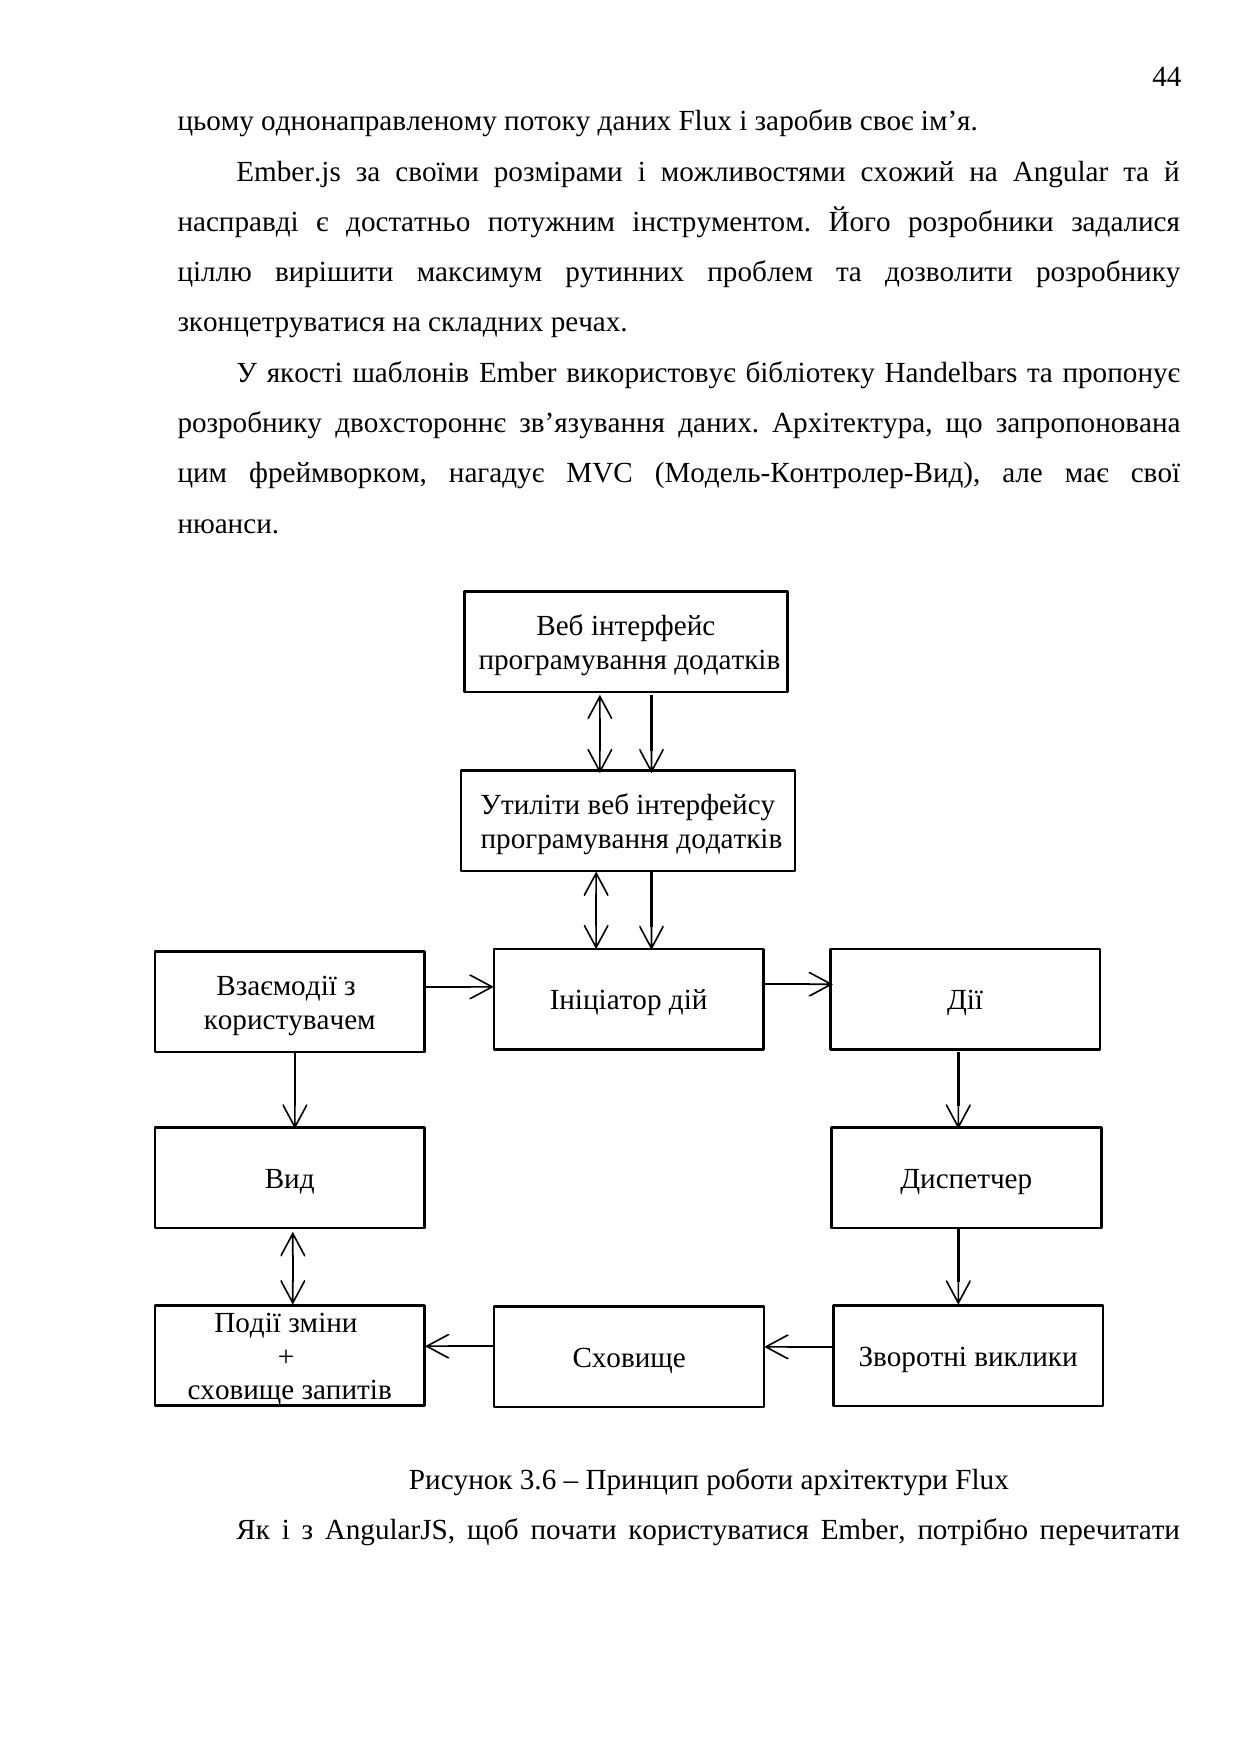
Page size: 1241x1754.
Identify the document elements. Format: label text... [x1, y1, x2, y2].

text У якості шаблонів Ember використовує бібліотеку Handelbars та пропонує розробнику двохстороннє зв’язування даних. Архітектура, що запропонована цим фреймворком, нагадує MVC (Модель-Контролер-Вид), але має свої нюанси. [177, 355, 1181, 539]
text Рисунок 3.6 – Принцип роботи архітектури Flux [177, 1462, 1181, 1495]
text Ember.js за своїми розмірами і можливостями схожий на Angular та й насправді є достатньо потужним інструментом. Його розробники задалися ціллю вирішити максимум рутинних проблем та дозволити розробнику зконцетруватися на складних речах. [177, 154, 1181, 338]
text цьому однонаправленому потоку даних Flux і заробив своє ім’я. [177, 103, 1181, 137]
text Як і з AngularJS, щоб почати користуватися Ember, потрібно перечитати [177, 1512, 1181, 1546]
